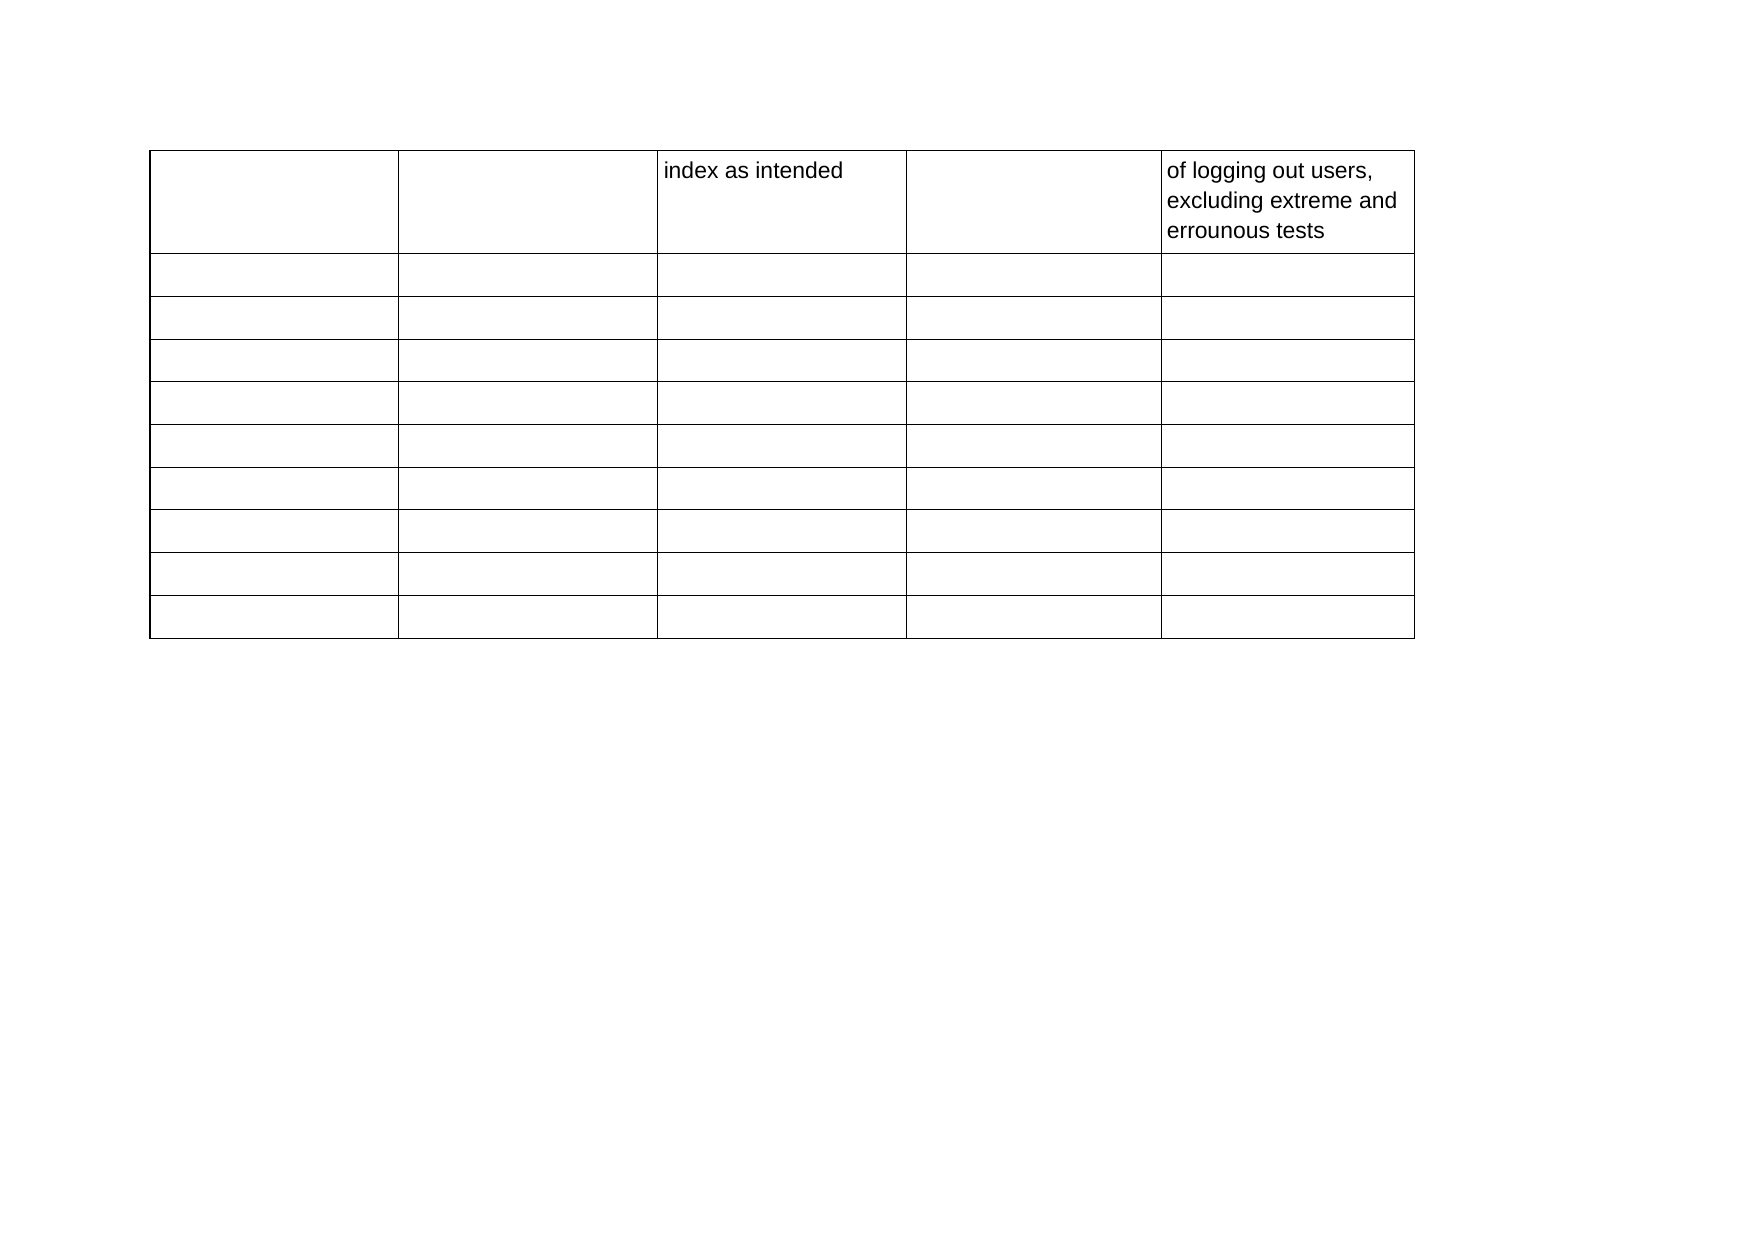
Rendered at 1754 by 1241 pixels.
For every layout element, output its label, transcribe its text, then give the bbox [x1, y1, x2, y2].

table_cell [1162, 297, 1414, 338]
table_cell index as intended [658, 151, 906, 253]
table_cell [907, 151, 1161, 253]
table_cell [907, 340, 1161, 381]
table_cell [658, 254, 906, 296]
table_cell [399, 297, 657, 338]
table_cell [151, 340, 398, 381]
table_cell [1162, 425, 1414, 467]
table_cell [1162, 596, 1414, 637]
table_cell [399, 151, 657, 253]
table_cell [151, 297, 398, 338]
table_cell [658, 425, 906, 467]
table_cell [907, 297, 1161, 338]
table_cell [907, 553, 1161, 595]
table_cell [907, 468, 1161, 509]
table_cell [399, 468, 657, 509]
table_cell [151, 596, 398, 637]
table_cell [151, 468, 398, 509]
table_cell [907, 425, 1161, 467]
table_cell [658, 340, 906, 381]
table_cell [399, 596, 657, 637]
table_cell [399, 254, 657, 296]
table_cell [907, 254, 1161, 296]
table_cell [1162, 382, 1414, 424]
table_cell [658, 596, 906, 637]
table_cell [907, 382, 1161, 424]
table_cell [658, 553, 906, 595]
table_cell [151, 553, 398, 595]
table_cell [1162, 510, 1414, 552]
table_cell [658, 382, 906, 424]
table_cell [658, 510, 906, 552]
table_cell [151, 425, 398, 467]
table_cell [1162, 254, 1414, 296]
table_cell [1162, 553, 1414, 595]
table_cell [399, 382, 657, 424]
table_cell [151, 382, 398, 424]
table_cell [907, 596, 1161, 637]
table_cell [399, 510, 657, 552]
table_cell [399, 340, 657, 381]
table_cell of logging out users, excluding extreme and errounous tests [1162, 151, 1414, 253]
table_cell [907, 510, 1161, 552]
table_cell [151, 151, 398, 253]
table_cell [1162, 468, 1414, 509]
table_cell [399, 425, 657, 467]
table_cell [151, 254, 398, 296]
table_cell [658, 297, 906, 338]
table_cell [658, 468, 906, 509]
table_cell [399, 553, 657, 595]
table_cell [151, 510, 398, 552]
table_cell [1162, 340, 1414, 381]
